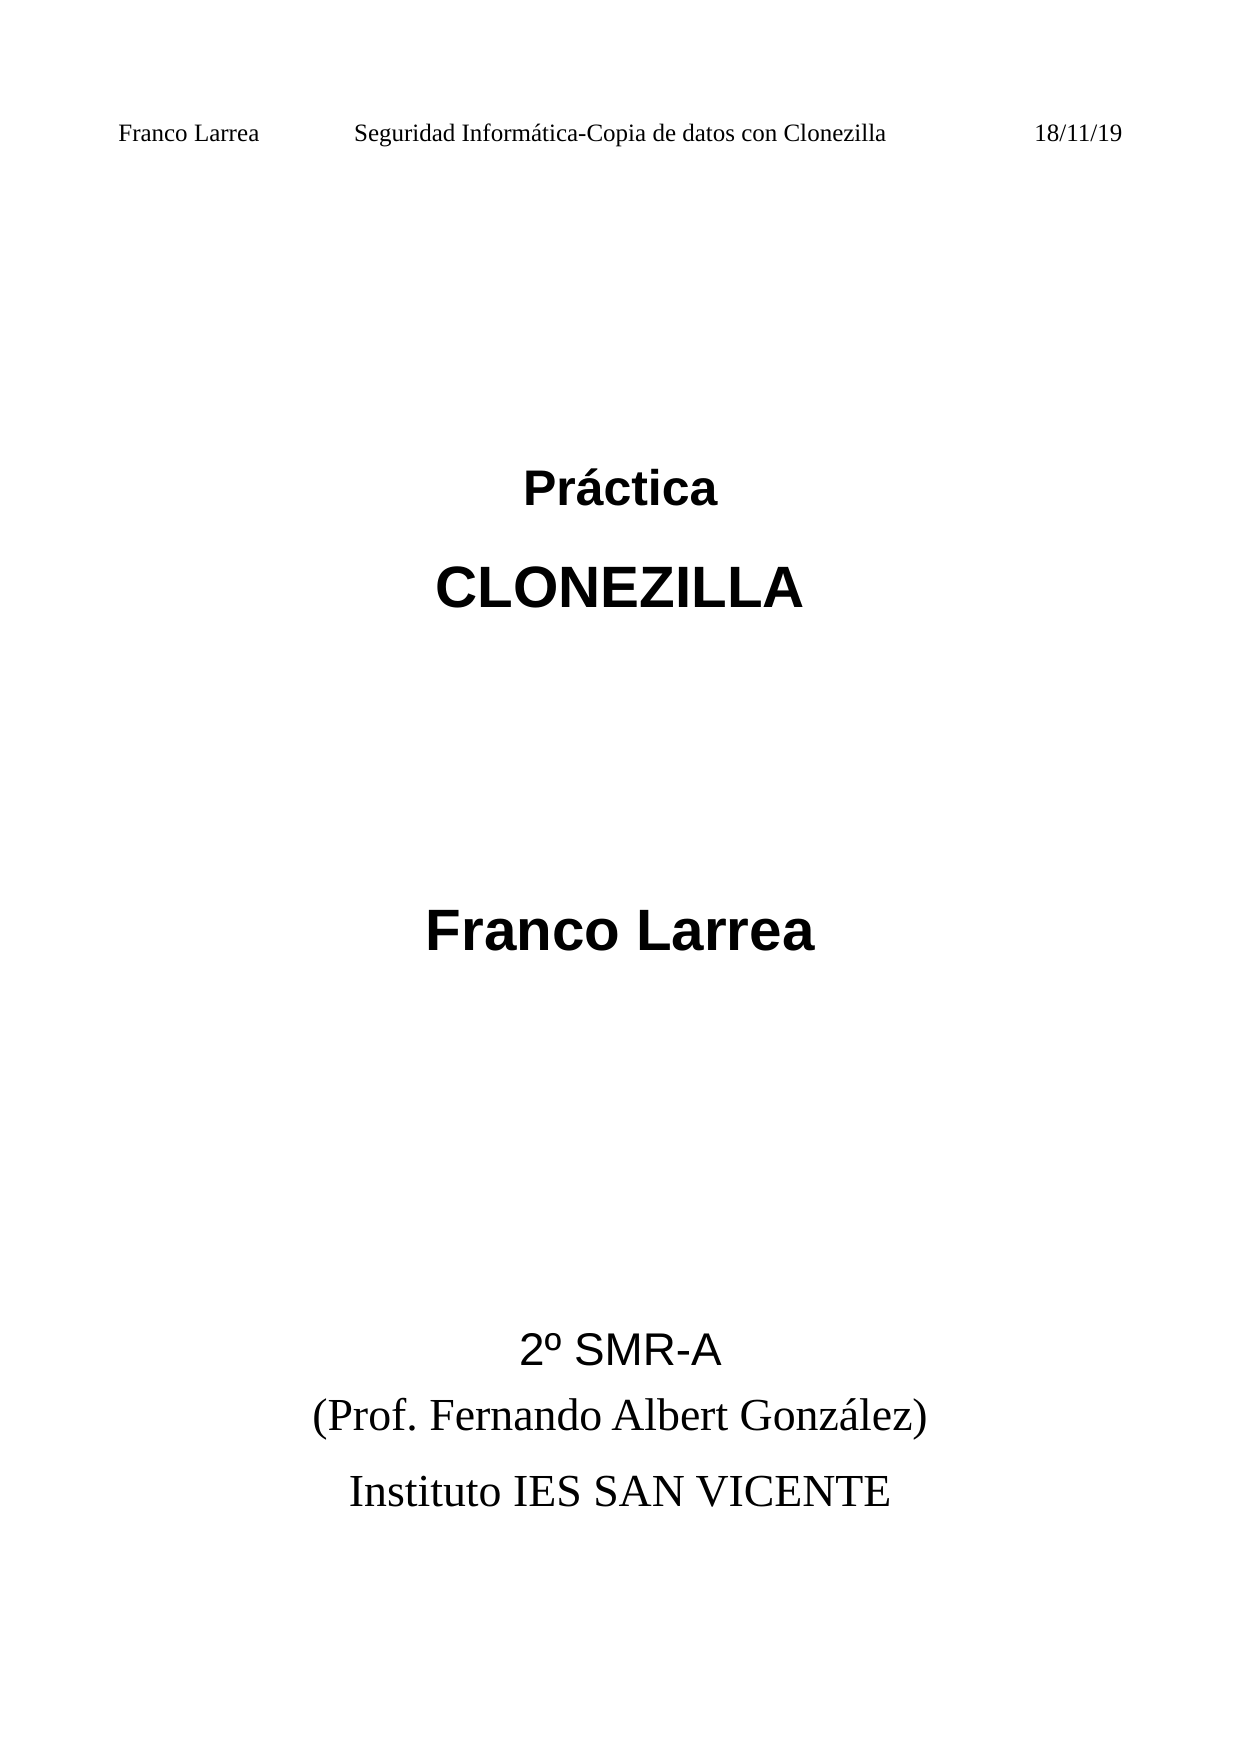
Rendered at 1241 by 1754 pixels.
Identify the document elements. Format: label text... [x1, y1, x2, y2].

title CLONEZILLA [118, 553, 1122, 620]
subtitle 2º SMR-A [118, 1323, 1122, 1376]
subtitle Práctica [118, 458, 1122, 516]
text (Prof. Fernando Albert González) [118, 1388, 1122, 1441]
text Instituto IES SAN VICENTE [118, 1463, 1122, 1516]
subtitle Franco Larrea [118, 896, 1122, 963]
